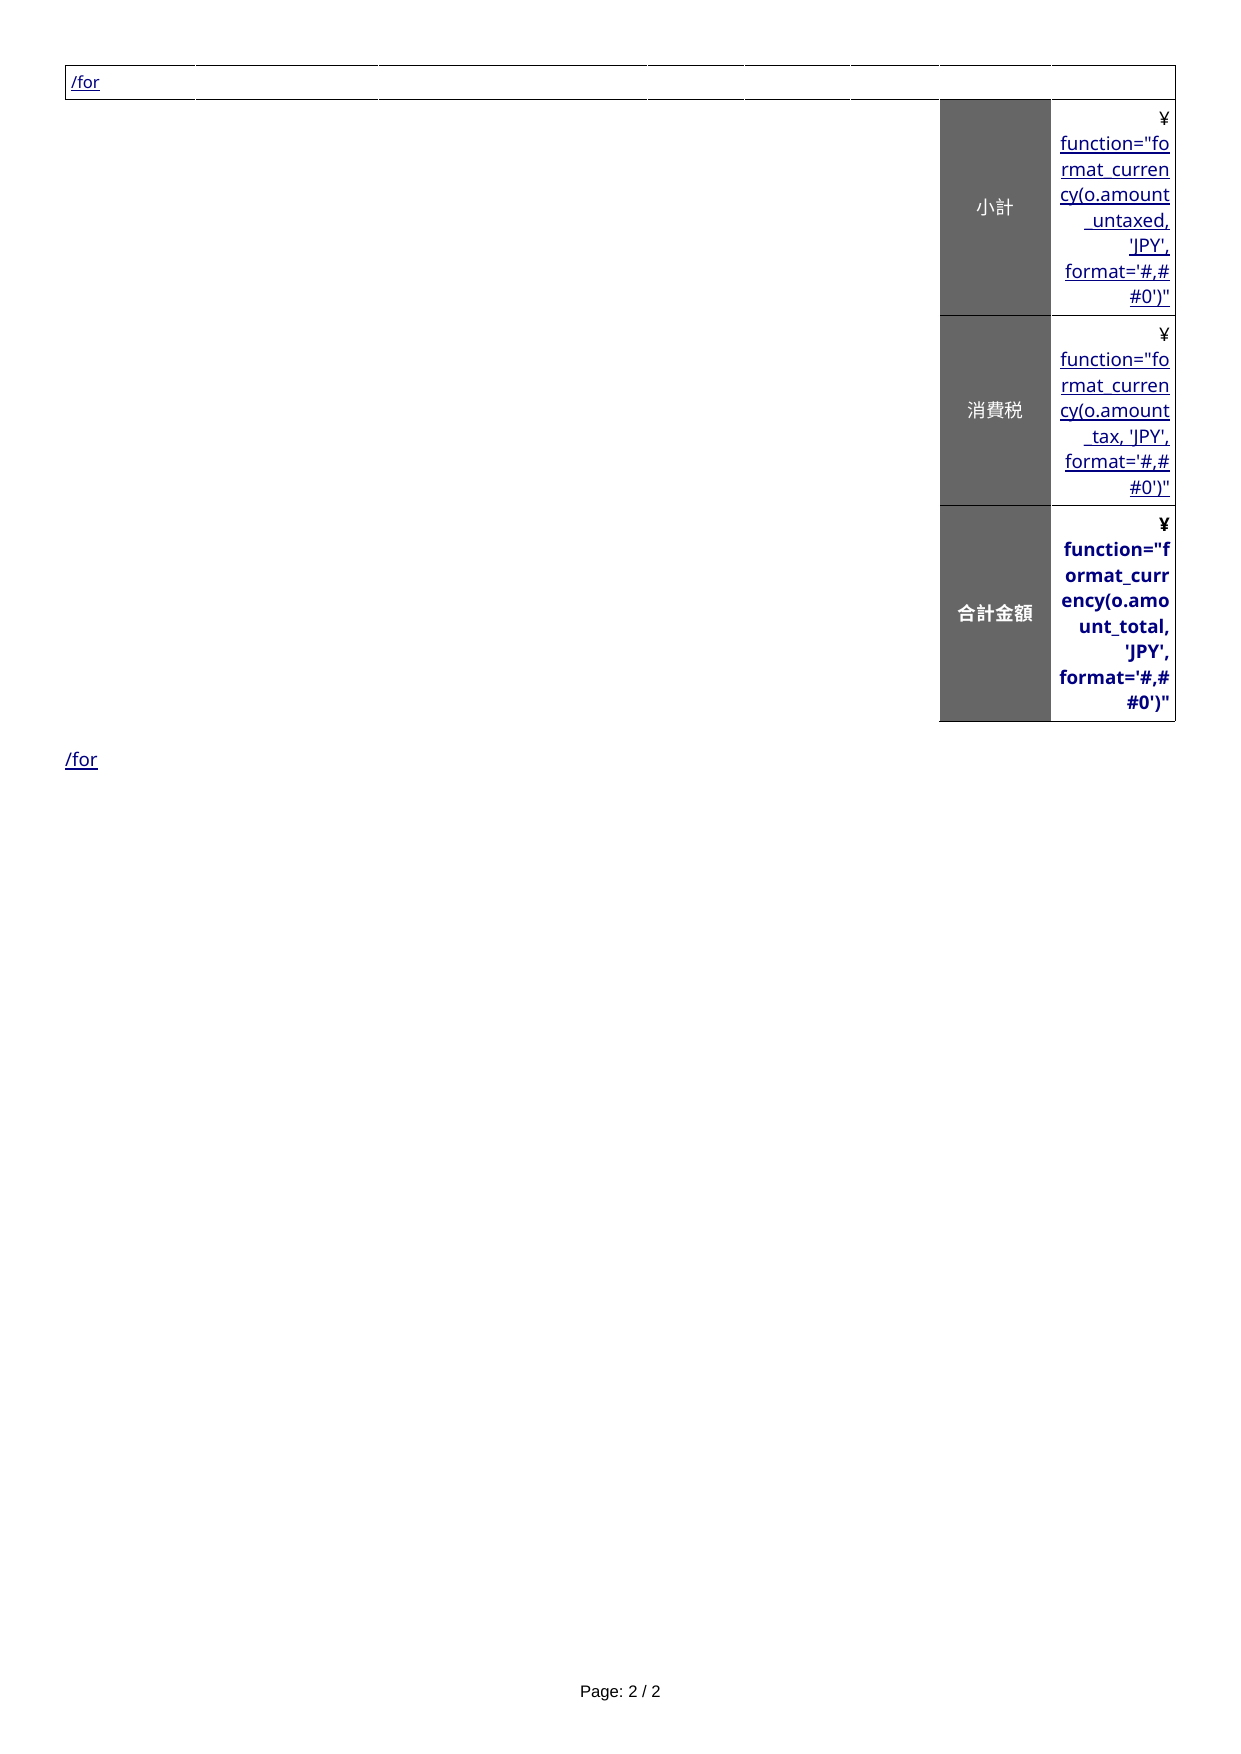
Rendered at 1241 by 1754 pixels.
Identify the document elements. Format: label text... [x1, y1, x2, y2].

table_cell [196, 66, 378, 99]
table_cell [195, 100, 378, 315]
table_cell [647, 505, 744, 721]
table_cell [378, 315, 647, 505]
table_cell [195, 505, 378, 721]
table_cell [744, 505, 850, 721]
table_cell ¥ function="format_currency(o.amount_untaxed, 'JPY', format='#,##0')" [1052, 100, 1175, 315]
table_cell [647, 315, 744, 505]
table_cell [850, 100, 939, 315]
table_cell [851, 66, 939, 99]
table_cell /for [66, 66, 195, 99]
table_cell [65, 505, 195, 721]
table_cell 小計 [940, 100, 1051, 315]
table_cell [940, 66, 1051, 99]
table_cell [745, 66, 850, 99]
table_cell [65, 100, 195, 315]
table_cell [378, 100, 647, 315]
table_cell 消費税 [940, 316, 1051, 505]
table_cell [647, 100, 744, 315]
table_cell [744, 100, 850, 315]
table_cell [65, 315, 195, 505]
table_cell [648, 66, 744, 99]
text /for [65, 747, 1175, 772]
table_cell [379, 66, 647, 99]
table_cell [850, 315, 939, 505]
table_cell ¥ function="format_currency(o.amount_tax, 'JPY', format='#,##0')" [1052, 316, 1175, 505]
table_cell [850, 505, 939, 721]
table_cell [1052, 66, 1175, 99]
table_cell ¥ function="format_currency(o.amount_total, 'JPY', format='#,##0')" [1052, 506, 1175, 721]
table_cell [195, 315, 378, 505]
table_cell [378, 505, 647, 721]
table_cell [744, 315, 850, 505]
table_cell 合計金額 [940, 506, 1051, 721]
